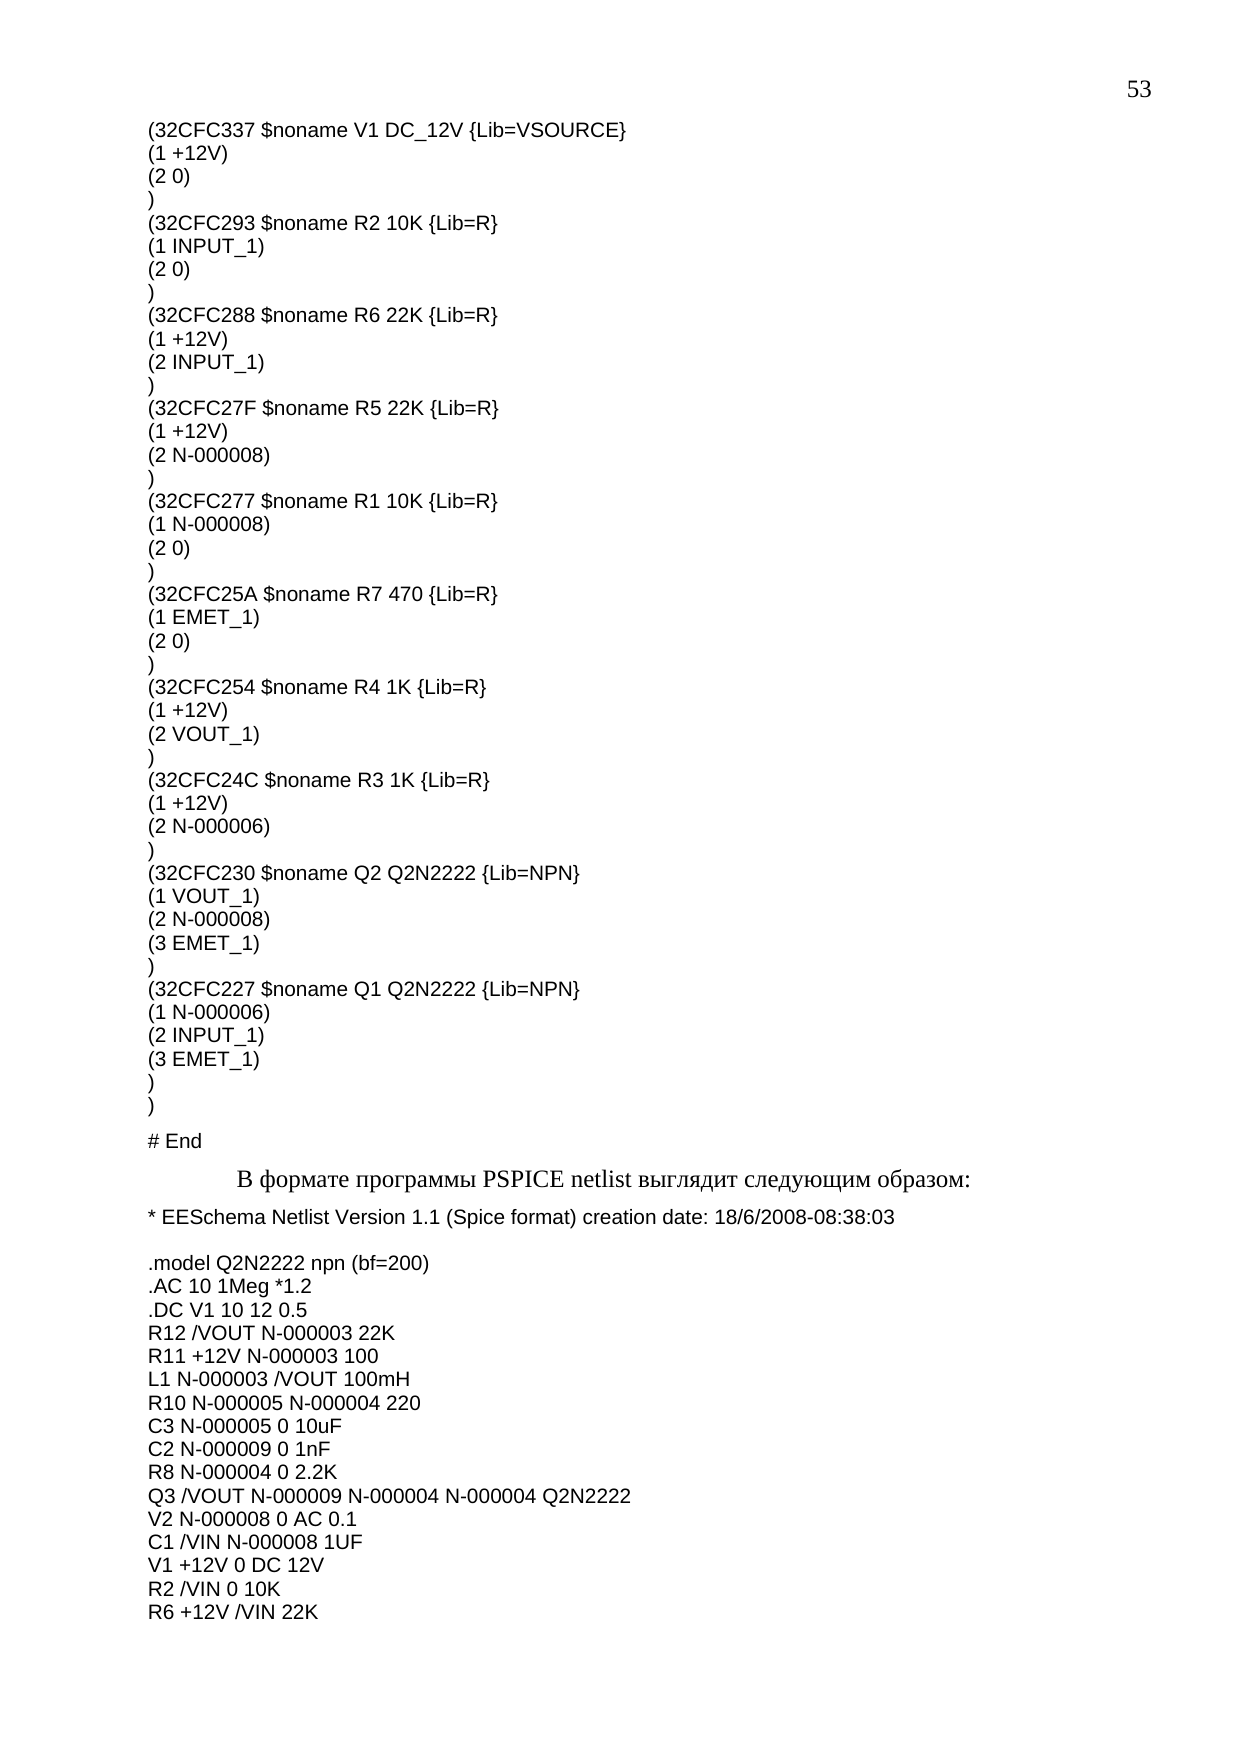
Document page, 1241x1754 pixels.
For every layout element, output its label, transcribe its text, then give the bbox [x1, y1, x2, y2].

text ) [148, 188, 1152, 211]
text (2 N-000008) [148, 908, 1152, 931]
text C3 N-000005 0 10uF [148, 1414, 1152, 1438]
text .AC 10 1Meg *1.2 [148, 1275, 1152, 1298]
text ) [148, 954, 1152, 978]
text (32CFC254 $noname R4 1K {Lib=R} [148, 676, 1152, 699]
text (32CFC230 $noname Q2 Q2N2222 {Lib=NPN} [148, 861, 1152, 885]
text (2 N-000006) [148, 815, 1152, 838]
text ) [148, 467, 1152, 490]
text R12 /VOUT N-000003 22K [148, 1322, 1152, 1345]
text .DC V1 10 12 0.5 [148, 1298, 1152, 1322]
text (1 +12V) [148, 327, 1152, 350]
text (1 +12V) [148, 699, 1152, 722]
text (32CFC293 $noname R2 10K {Lib=R} [148, 211, 1152, 234]
text (1 +12V) [148, 792, 1152, 815]
text (1 EMET_1) [148, 606, 1152, 629]
text (2 0) [148, 629, 1152, 652]
text L1 N-000003 /VOUT 100mH [148, 1368, 1152, 1391]
text ) [148, 652, 1152, 676]
text (2 0) [148, 257, 1152, 281]
text R6 +12V /VIN 22K [148, 1600, 1152, 1623]
text ) [148, 838, 1152, 861]
text ) [148, 1071, 1152, 1094]
text (1 N-000006) [148, 1001, 1152, 1024]
text Q3 /VOUT N-000009 N-000004 N-000004 Q2N2222 [148, 1484, 1152, 1507]
text (32CFC288 $noname R6 22K {Lib=R} [148, 304, 1152, 327]
text (2 N-000008) [148, 443, 1152, 467]
text R10 N-000005 N-000004 220 [148, 1391, 1152, 1414]
text R11 +12V N-000003 100 [148, 1345, 1152, 1368]
text (1 N-000008) [148, 513, 1152, 536]
text ) [148, 745, 1152, 768]
text (2 VOUT_1) [148, 722, 1152, 745]
text R2 /VIN 0 10K [148, 1577, 1152, 1600]
text В формате программы PSPICE netlist выглядит следующим образом: [148, 1165, 1152, 1193]
text ) [148, 559, 1152, 583]
text (32CFC277 $noname R1 10K {Lib=R} [148, 490, 1152, 513]
text (3 EMET_1) [148, 931, 1152, 954]
text (2 INPUT_1) [148, 350, 1152, 374]
text ) [148, 1094, 1152, 1117]
text (32CFC337 $noname V1 DC_12V {Lib=VSOURCE} [148, 118, 1152, 141]
text ) [148, 281, 1152, 304]
text C2 N-000009 0 1nF [148, 1438, 1152, 1461]
text (1 +12V) [148, 141, 1152, 164]
text (1 VOUT_1) [148, 885, 1152, 908]
text (32CFC27F $noname R5 22K {Lib=R} [148, 397, 1152, 420]
text (2 0) [148, 536, 1152, 559]
text R8 N-000004 0 2.2K [148, 1461, 1152, 1484]
text (2 INPUT_1) [148, 1024, 1152, 1047]
text V2 N-000008 0 AC 0.1 [148, 1507, 1152, 1531]
text (1 +12V) [148, 420, 1152, 443]
text (1 INPUT_1) [148, 234, 1152, 257]
text .model Q2N2222 npn (bf=200) [148, 1252, 1152, 1275]
text (32CFC25A $noname R7 470 {Lib=R} [148, 583, 1152, 606]
text * EESchema Netlist Version 1.1 (Spice format) creation date: 18/6/2008-08:38:03 [148, 1205, 1152, 1229]
text (2 0) [148, 164, 1152, 188]
text (32CFC24C $noname R3 1K {Lib=R} [148, 768, 1152, 792]
text C1 /VIN N-000008 1UF [148, 1531, 1152, 1554]
text (32CFC227 $noname Q1 Q2N2222 {Lib=NPN} [148, 978, 1152, 1001]
text # End [148, 1129, 1152, 1153]
text (3 EMET_1) [148, 1047, 1152, 1071]
text ) [148, 374, 1152, 397]
text V1 +12V 0 DC 12V [148, 1554, 1152, 1577]
